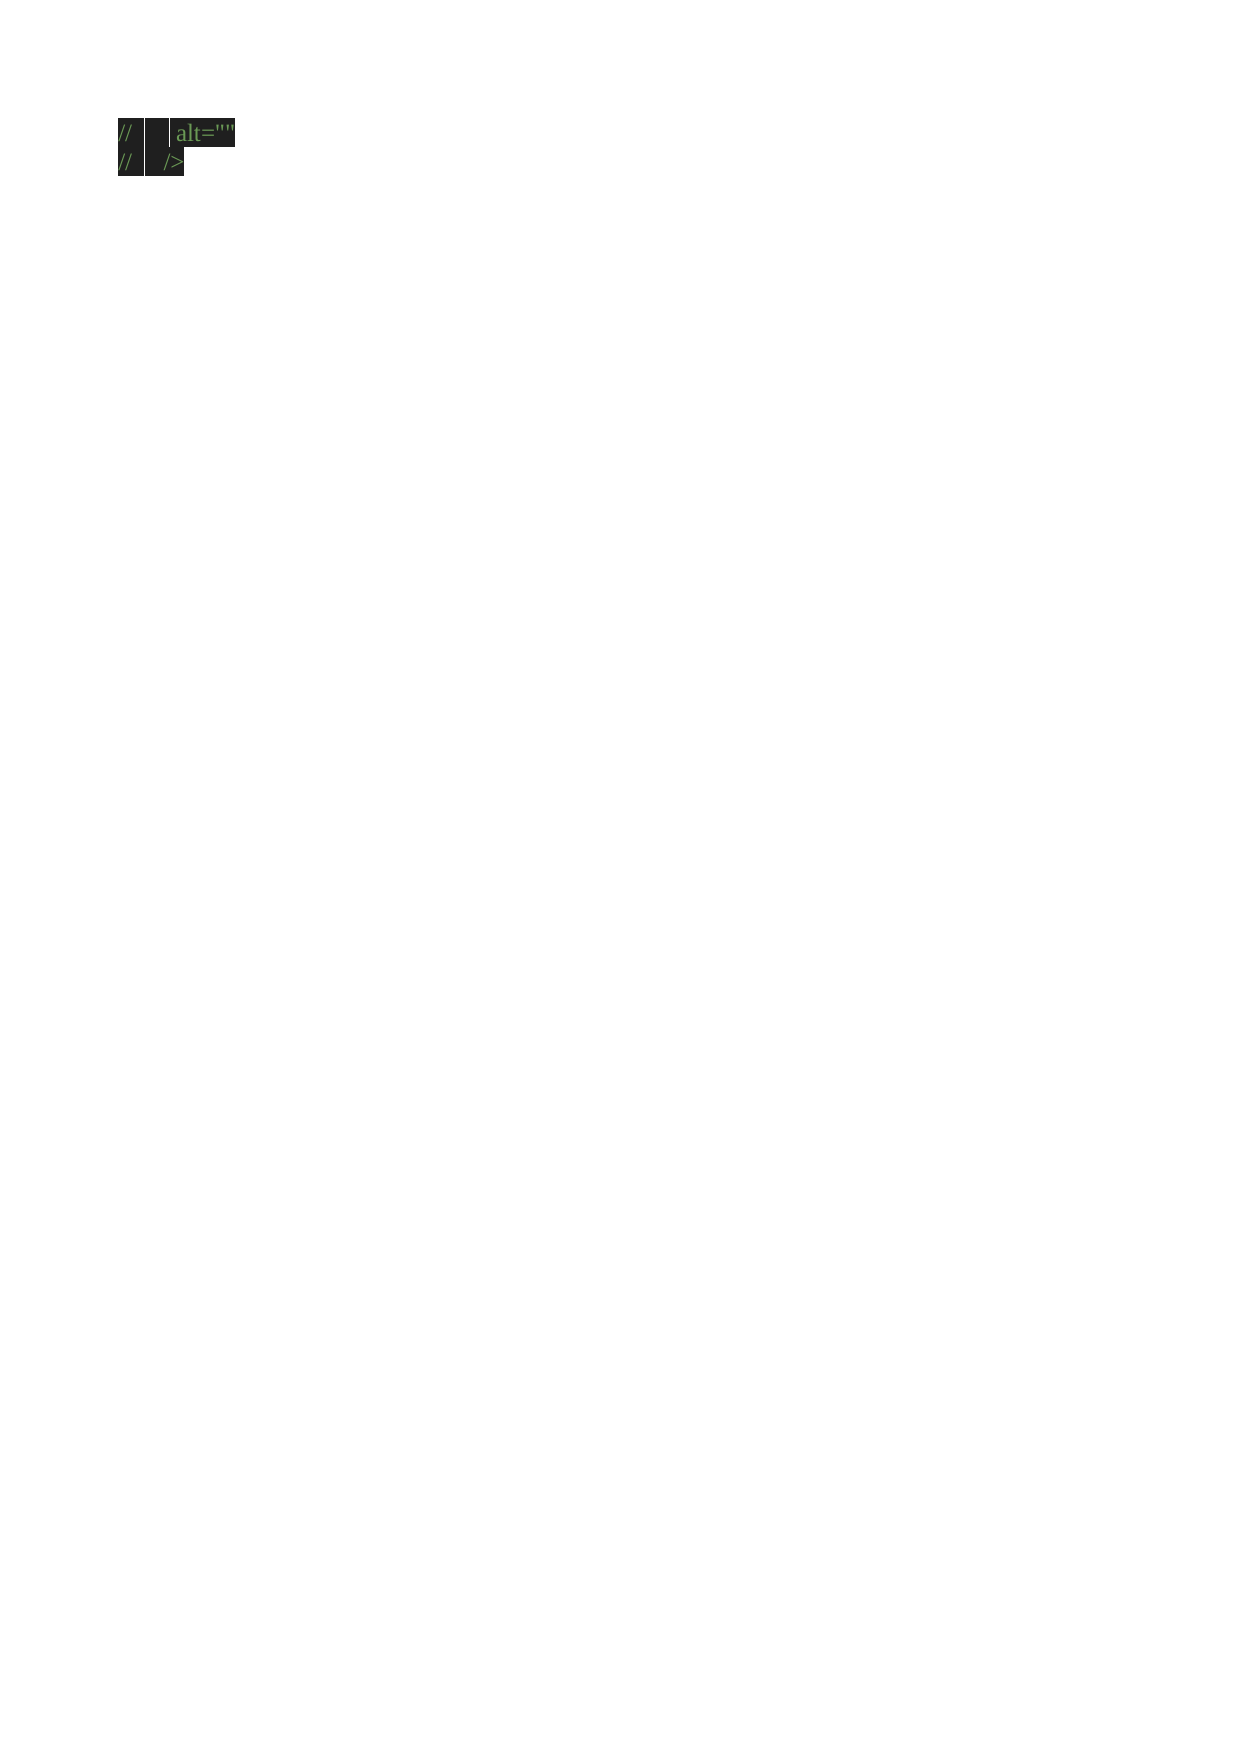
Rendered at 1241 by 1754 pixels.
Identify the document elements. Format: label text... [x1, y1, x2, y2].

text // alt="" [118, 118, 1122, 147]
text // /> [118, 147, 1122, 176]
